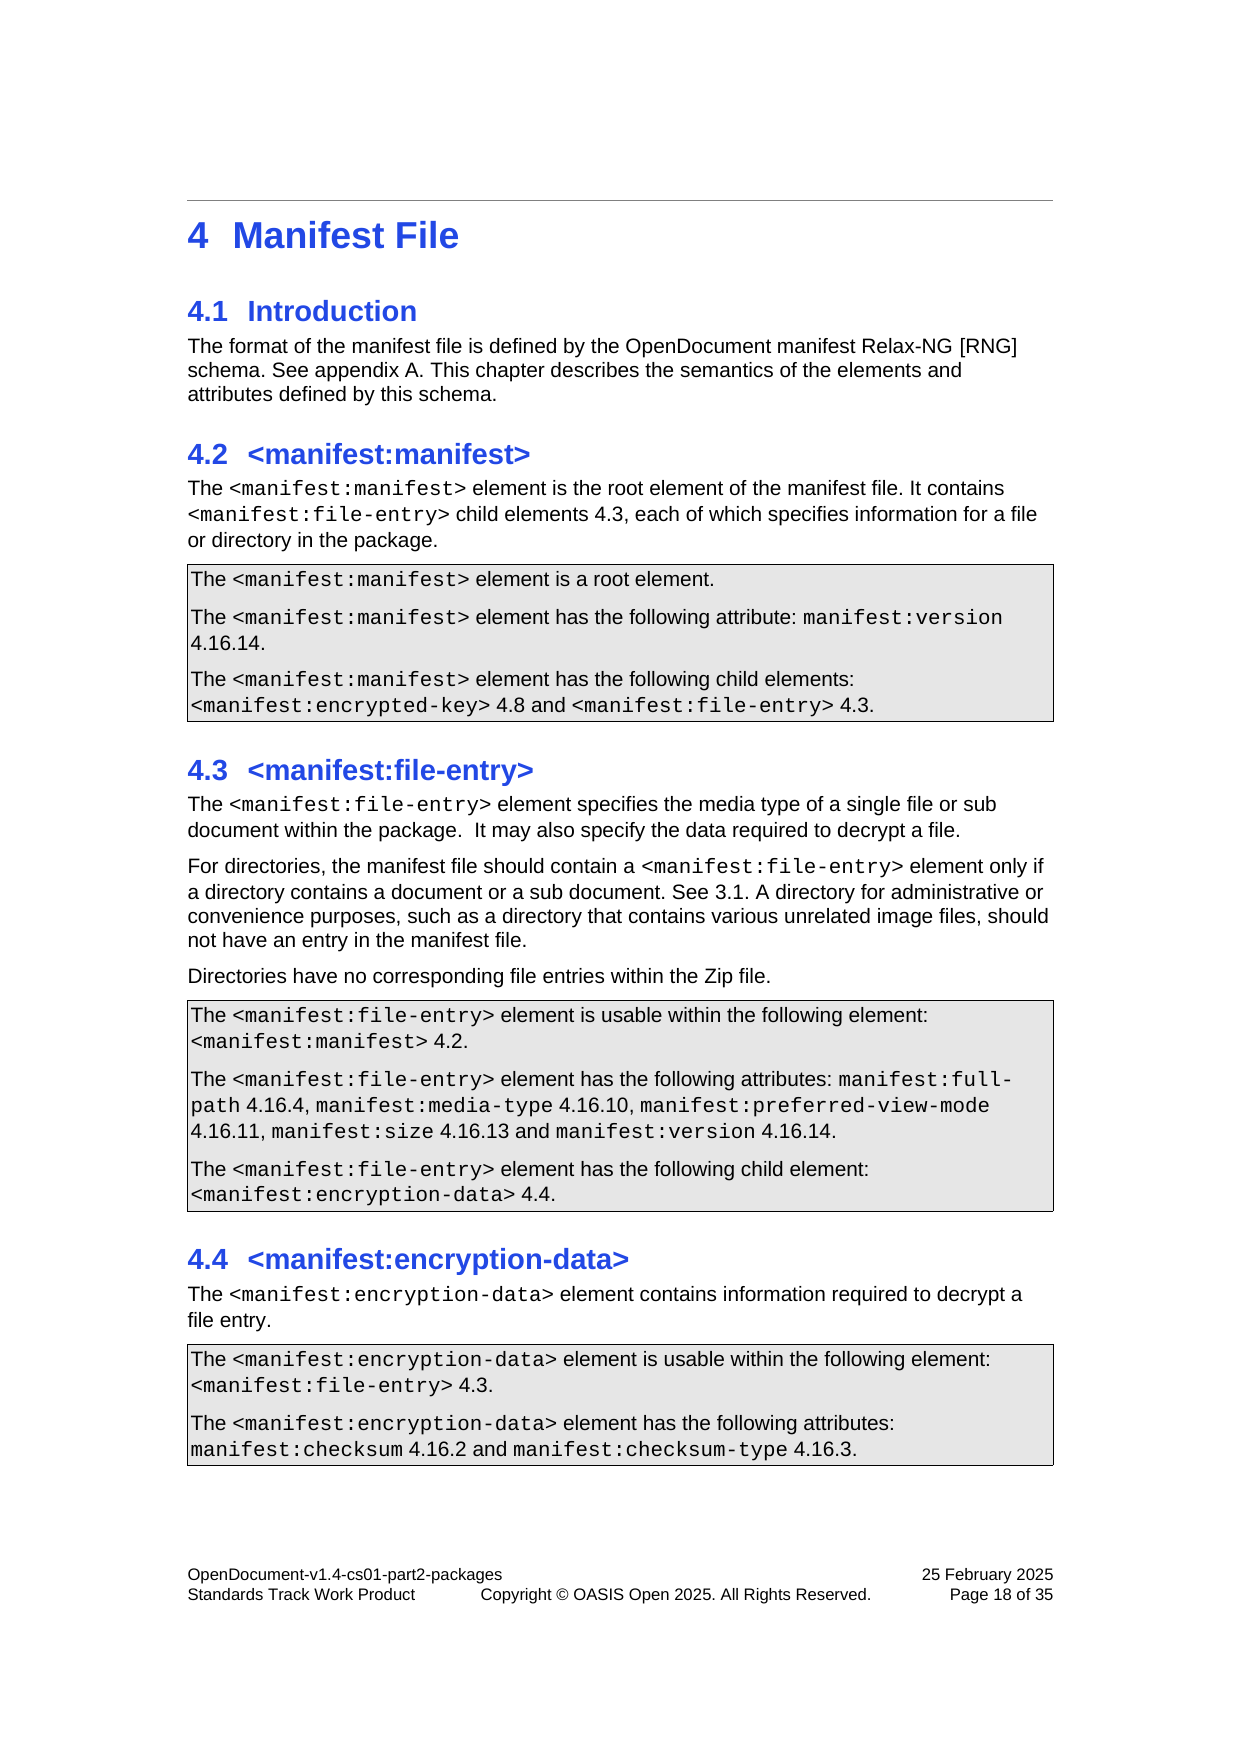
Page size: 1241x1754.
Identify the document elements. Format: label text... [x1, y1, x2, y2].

subtitle <manifest:encryption-data> [187, 1242, 1053, 1276]
subtitle <manifest:manifest> [187, 437, 1053, 470]
subtitle <manifest:file-entry> [187, 753, 1053, 786]
list The <manifest:manifest> element has the following attribute: manifest:version 4.16.14. [188, 602, 1053, 655]
list The <manifest:encryption-data> element has the following attributes: manifest:checksum 4.16.2 and manifest:checksum-type 4.16.3. [188, 1407, 1053, 1465]
list The <manifest:file-entry> element is usable within the following element: <manifest:manifest> 4.2. [188, 1001, 1053, 1055]
text Directories have no corresponding file entries within the Zip file. [187, 964, 1053, 988]
text The <manifest:file-entry> element specifies the media type of a single file or sub document within the package. It may also specify the data required to decrypt a file. [187, 792, 1053, 842]
list The <manifest:manifest> element has the following child elements: <manifest:encrypted-key> 4.8 and <manifest:file-entry> 4.3. [188, 664, 1053, 721]
text The <manifest:manifest> element is the root element of the manifest file. It contains <manifest:file-entry> child elements 4.3, each of which specifies information for a file or directory in the package. [187, 476, 1053, 552]
list The <manifest:file-entry> element has the following child element: <manifest:encryption-data> 4.4. [188, 1153, 1053, 1211]
list The <manifest:file-entry> element has the following attributes: manifest:full-path 4.16.4, manifest:media-type 4.16.10, manifest:preferred-view-mode 4.16.11, manifest:size 4.16.13 and manifest:version 4.16.14. [188, 1064, 1053, 1144]
text The format of the manifest file is defined by the OpenDocument manifest Relax-NG [RNG] schema. See appendix A. This chapter describes the semantics of the elements and attributes defined by this schema. [187, 334, 1053, 406]
subtitle Introduction [187, 294, 1053, 328]
text For directories, the manifest file should contain a <manifest:file-entry> element only if a directory contains a document or a sub document. See 3.1. A directory for administrative or convenience purposes, such as a directory that contains various unrelated image files, should not have an entry in the manifest file. [187, 854, 1053, 952]
text The <manifest:encryption-data> element contains information required to decrypt a file entry. [187, 1282, 1053, 1332]
subtitle Manifest File [187, 201, 1053, 257]
list The <manifest:encryption-data> element is usable within the following element: <manifest:file-entry> 4.3. [188, 1345, 1053, 1398]
list The <manifest:manifest> element is a root element. [188, 565, 1053, 593]
